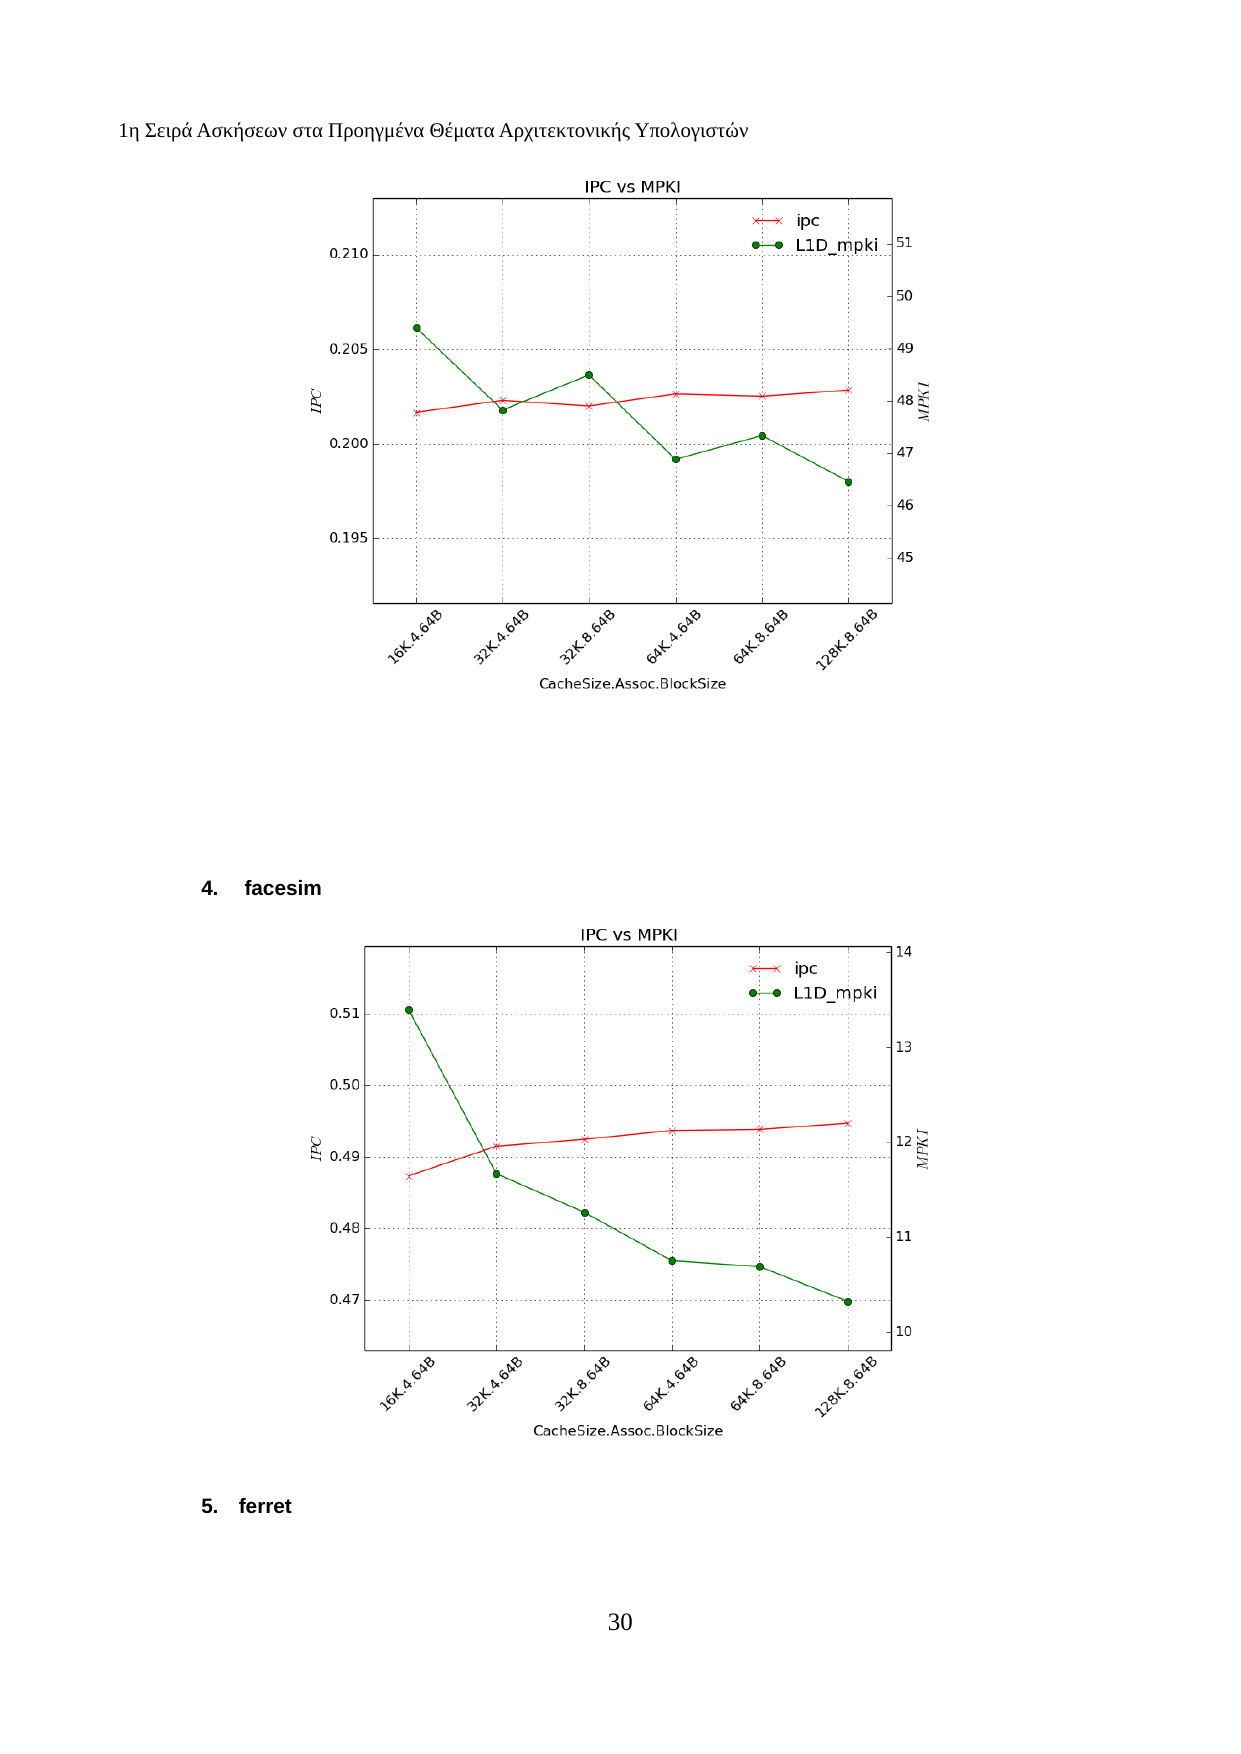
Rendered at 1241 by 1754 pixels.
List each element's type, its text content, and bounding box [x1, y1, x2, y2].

picture [302, 171, 939, 699]
list facesim [201, 876, 1122, 900]
list ferret [201, 1494, 1122, 1518]
picture [302, 919, 939, 1446]
